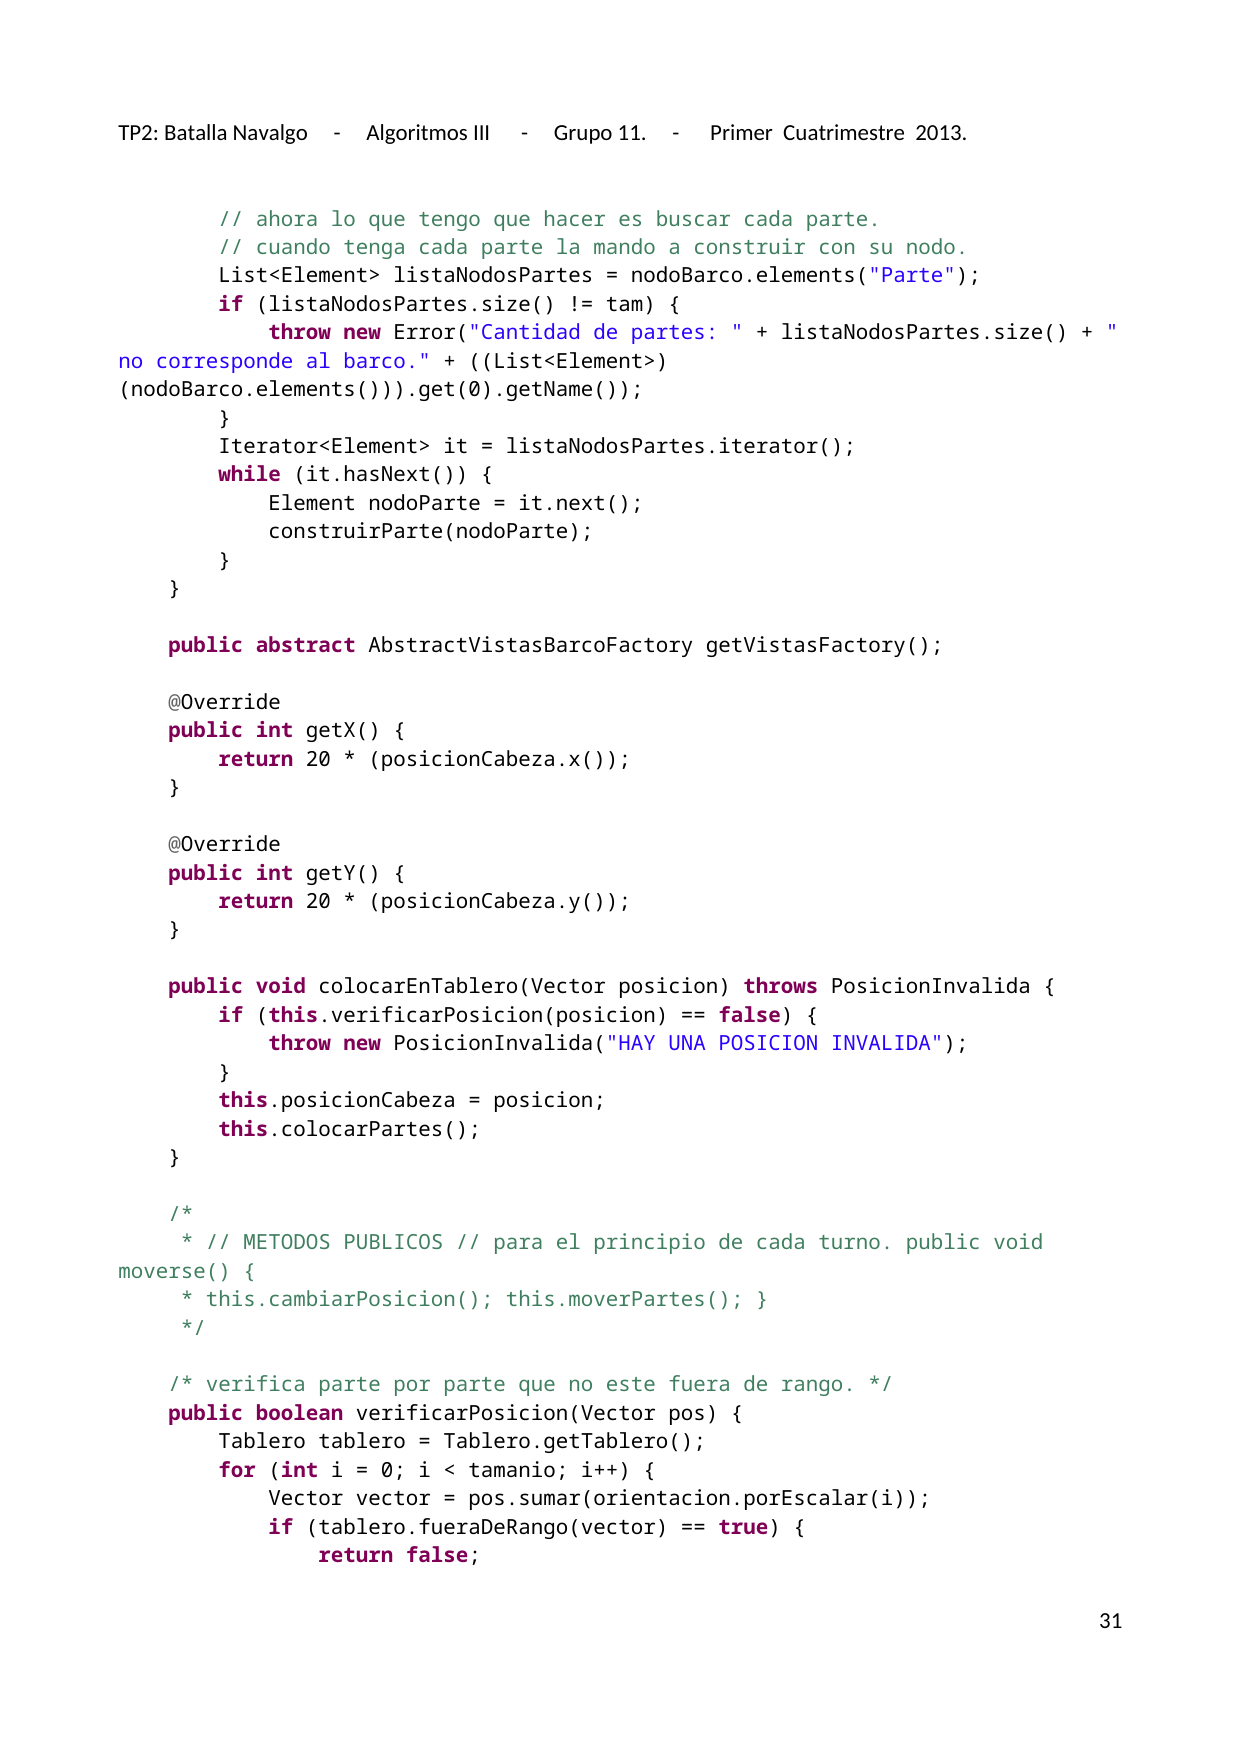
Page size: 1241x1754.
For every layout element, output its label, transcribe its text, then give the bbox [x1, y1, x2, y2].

text while (it.hasNext()) { [118, 459, 1122, 488]
text public abstract AbstractVistasBarcoFactory getVistasFactory(); [118, 630, 1122, 659]
text } [118, 914, 1122, 943]
text */ [118, 1313, 1122, 1341]
text for (int i = 0; i < tamanio; i++) { [118, 1455, 1122, 1483]
text Iterator<Element> it = listaNodosPartes.iterator(); [118, 431, 1122, 459]
text // cuando tenga cada parte la mando a construir con su nodo. [118, 232, 1122, 261]
text Element nodoParte = it.next(); [118, 488, 1122, 516]
text } [118, 403, 1122, 431]
text /* verifica parte por parte que no este fuera de rango. */ [118, 1369, 1122, 1398]
text return 20 * (posicionCabeza.y()); [118, 886, 1122, 914]
text // ahora lo que tengo que hacer es buscar cada parte. [118, 204, 1122, 232]
text throw new Error("Cantidad de partes: " + listaNodosPartes.size() + " no corresponde al barco." + ((List<Element>) (nodoBarco.elements())).get(0).getName()); [118, 317, 1122, 403]
text public int getY() { [118, 858, 1122, 886]
text public void colocarEnTablero(Vector posicion) throws PosicionInvalida { [118, 971, 1122, 1000]
text if (this.verificarPosicion(posicion) == false) { [118, 1000, 1122, 1028]
text return 20 * (posicionCabeza.x()); [118, 744, 1122, 772]
text Vector vector = pos.sumar(orientacion.porEscalar(i)); [118, 1483, 1122, 1512]
text if (listaNodosPartes.size() != tam) { [118, 289, 1122, 317]
text } [118, 1057, 1122, 1085]
text if (tablero.fueraDeRango(vector) == true) { [118, 1512, 1122, 1540]
text } [118, 772, 1122, 801]
text /* [118, 1199, 1122, 1227]
text } [118, 1142, 1122, 1171]
text } [118, 545, 1122, 573]
text @Override [118, 687, 1122, 716]
text * // METODOS PUBLICOS // para el principio de cada turno. public void moverse() { [118, 1227, 1122, 1284]
text throw new PosicionInvalida("HAY UNA POSICION INVALIDA"); [118, 1028, 1122, 1057]
text public int getX() { [118, 716, 1122, 744]
text * this.cambiarPosicion(); this.moverPartes(); } [118, 1284, 1122, 1313]
text @Override [118, 829, 1122, 858]
text List<Element> listaNodosPartes = nodoBarco.elements("Parte"); [118, 261, 1122, 289]
text this.colocarPartes(); [118, 1114, 1122, 1142]
text public boolean verificarPosicion(Vector pos) { [118, 1398, 1122, 1426]
text Tablero tablero = Tablero.getTablero(); [118, 1426, 1122, 1455]
text return false; [118, 1540, 1122, 1569]
text this.posicionCabeza = posicion; [118, 1085, 1122, 1114]
text construirParte(nodoParte); [118, 516, 1122, 545]
text } [118, 573, 1122, 602]
